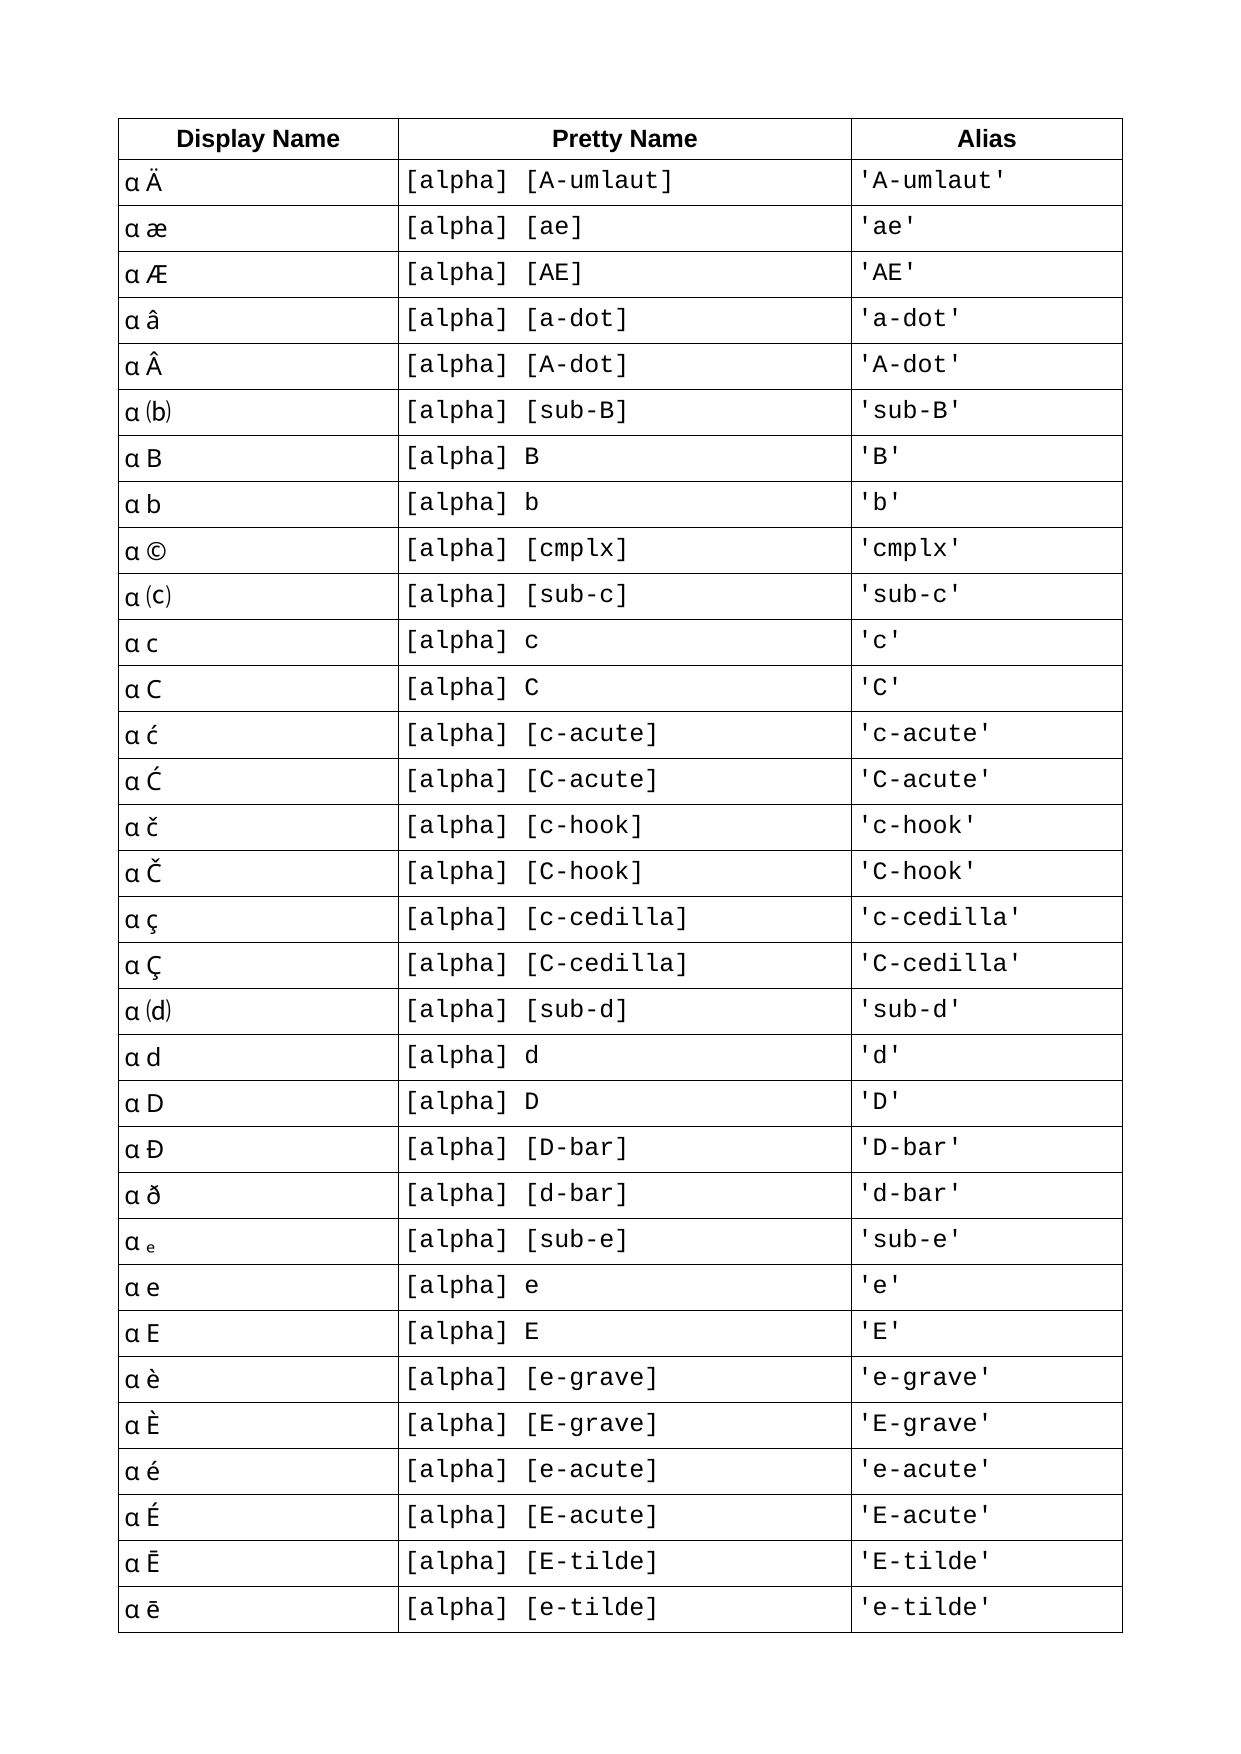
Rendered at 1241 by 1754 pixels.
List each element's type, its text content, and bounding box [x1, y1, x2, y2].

table_cell 'C' [852, 666, 1122, 711]
table_cell α Ð [119, 1127, 398, 1172]
table_cell [alpha] [E-acute] [399, 1495, 851, 1540]
table_cell [alpha] E [399, 1311, 851, 1356]
table_cell [alpha] e [399, 1265, 851, 1310]
table_cell [alpha] [C-hook] [399, 851, 851, 896]
table_header Display Name [119, 119, 398, 159]
table_cell 'B' [852, 436, 1122, 481]
table_cell α ⒝ [119, 390, 398, 435]
table_cell [alpha] [E-grave] [399, 1403, 851, 1448]
table_cell [alpha] [sub-d] [399, 989, 851, 1034]
table_cell α è [119, 1357, 398, 1402]
table_cell [alpha] [a-dot] [399, 298, 851, 343]
table_cell 'e-tilde' [852, 1587, 1122, 1632]
table_cell 'D' [852, 1081, 1122, 1126]
table_cell [alpha] [e-acute] [399, 1449, 851, 1494]
table_cell α ç [119, 897, 398, 942]
table_cell [alpha] D [399, 1081, 851, 1126]
table_cell α Ä [119, 160, 398, 205]
table_cell α Ć [119, 759, 398, 803]
table_cell 'a-dot' [852, 298, 1122, 343]
table_cell [alpha] [e-grave] [399, 1357, 851, 1402]
table_cell α ć [119, 712, 398, 757]
table_cell 'cmplx' [852, 528, 1122, 573]
table_cell [alpha] B [399, 436, 851, 481]
table_cell 'd' [852, 1035, 1122, 1080]
table_cell 'C-hook' [852, 851, 1122, 896]
table_cell α č [119, 805, 398, 849]
table_cell 'E-acute' [852, 1495, 1122, 1540]
table_cell 'AE' [852, 252, 1122, 297]
table_cell α e [119, 1265, 398, 1310]
table_cell 'D-bar' [852, 1127, 1122, 1172]
table_cell 'd-bar' [852, 1173, 1122, 1218]
table_cell [alpha] [C-acute] [399, 759, 851, 803]
table_cell 'c-hook' [852, 805, 1122, 849]
table_cell α é [119, 1449, 398, 1494]
table_header Alias [852, 119, 1122, 159]
table_cell 'c-cedilla' [852, 897, 1122, 942]
table_cell [alpha] [AE] [399, 252, 851, 297]
table_cell 'c-acute' [852, 712, 1122, 757]
table_cell 'sub-B' [852, 390, 1122, 435]
table_cell 'e-acute' [852, 1449, 1122, 1494]
table_cell [alpha] [e-tilde] [399, 1587, 851, 1632]
table_cell α È [119, 1403, 398, 1448]
table_cell α d [119, 1035, 398, 1080]
table_cell 'sub-c' [852, 574, 1122, 619]
table_cell [alpha] [d-bar] [399, 1173, 851, 1218]
table_cell [alpha] [sub-B] [399, 390, 851, 435]
table_cell [alpha] [sub-e] [399, 1219, 851, 1264]
table_cell 'c' [852, 620, 1122, 665]
table_cell 'E-tilde' [852, 1541, 1122, 1586]
table_cell [alpha] [cmplx] [399, 528, 851, 573]
table_cell 'ae' [852, 206, 1122, 251]
table_cell α c [119, 620, 398, 665]
table_cell 'b' [852, 482, 1122, 527]
table_cell α B [119, 436, 398, 481]
table_cell [alpha] [A-umlaut] [399, 160, 851, 205]
table_cell α D [119, 1081, 398, 1126]
table_cell 'C-acute' [852, 759, 1122, 803]
table_cell α É [119, 1495, 398, 1540]
table_cell [alpha] [c-cedilla] [399, 897, 851, 942]
table_cell α æ [119, 206, 398, 251]
table_cell [alpha] b [399, 482, 851, 527]
table_cell α Æ [119, 252, 398, 297]
table_cell α ē [119, 1587, 398, 1632]
table_cell 'sub-e' [852, 1219, 1122, 1264]
table_cell [alpha] [D-bar] [399, 1127, 851, 1172]
table_cell α ⒟ [119, 989, 398, 1034]
table_cell 'C-cedilla' [852, 943, 1122, 988]
table_cell α â [119, 298, 398, 343]
table_cell α b [119, 482, 398, 527]
table_cell [alpha] [ae] [399, 206, 851, 251]
table_cell [alpha] [A-dot] [399, 344, 851, 389]
table_cell α E [119, 1311, 398, 1356]
table_cell 'E-grave' [852, 1403, 1122, 1448]
table_header Pretty Name [399, 119, 851, 159]
table_cell α © [119, 528, 398, 573]
table_cell α Â [119, 344, 398, 389]
table_cell 'e-grave' [852, 1357, 1122, 1402]
table_cell α C [119, 666, 398, 711]
table_cell α ⒞ [119, 574, 398, 619]
table_cell [alpha] [E-tilde] [399, 1541, 851, 1586]
table_cell α Č [119, 851, 398, 896]
table_cell [alpha] [sub-c] [399, 574, 851, 619]
table_cell 'A-umlaut' [852, 160, 1122, 205]
table_cell α Ç [119, 943, 398, 988]
table_cell 'A-dot' [852, 344, 1122, 389]
table_cell [alpha] [c-hook] [399, 805, 851, 849]
table_cell [alpha] [c-acute] [399, 712, 851, 757]
table_cell α ð [119, 1173, 398, 1218]
table_cell [alpha] C [399, 666, 851, 711]
table_cell α Ē [119, 1541, 398, 1586]
table_cell 'e' [852, 1265, 1122, 1310]
table_cell [alpha] [C-cedilla] [399, 943, 851, 988]
table_cell [alpha] c [399, 620, 851, 665]
table_cell 'E' [852, 1311, 1122, 1356]
table_cell [alpha] d [399, 1035, 851, 1080]
table_cell α ₑ [119, 1219, 398, 1264]
table_cell 'sub-d' [852, 989, 1122, 1034]
